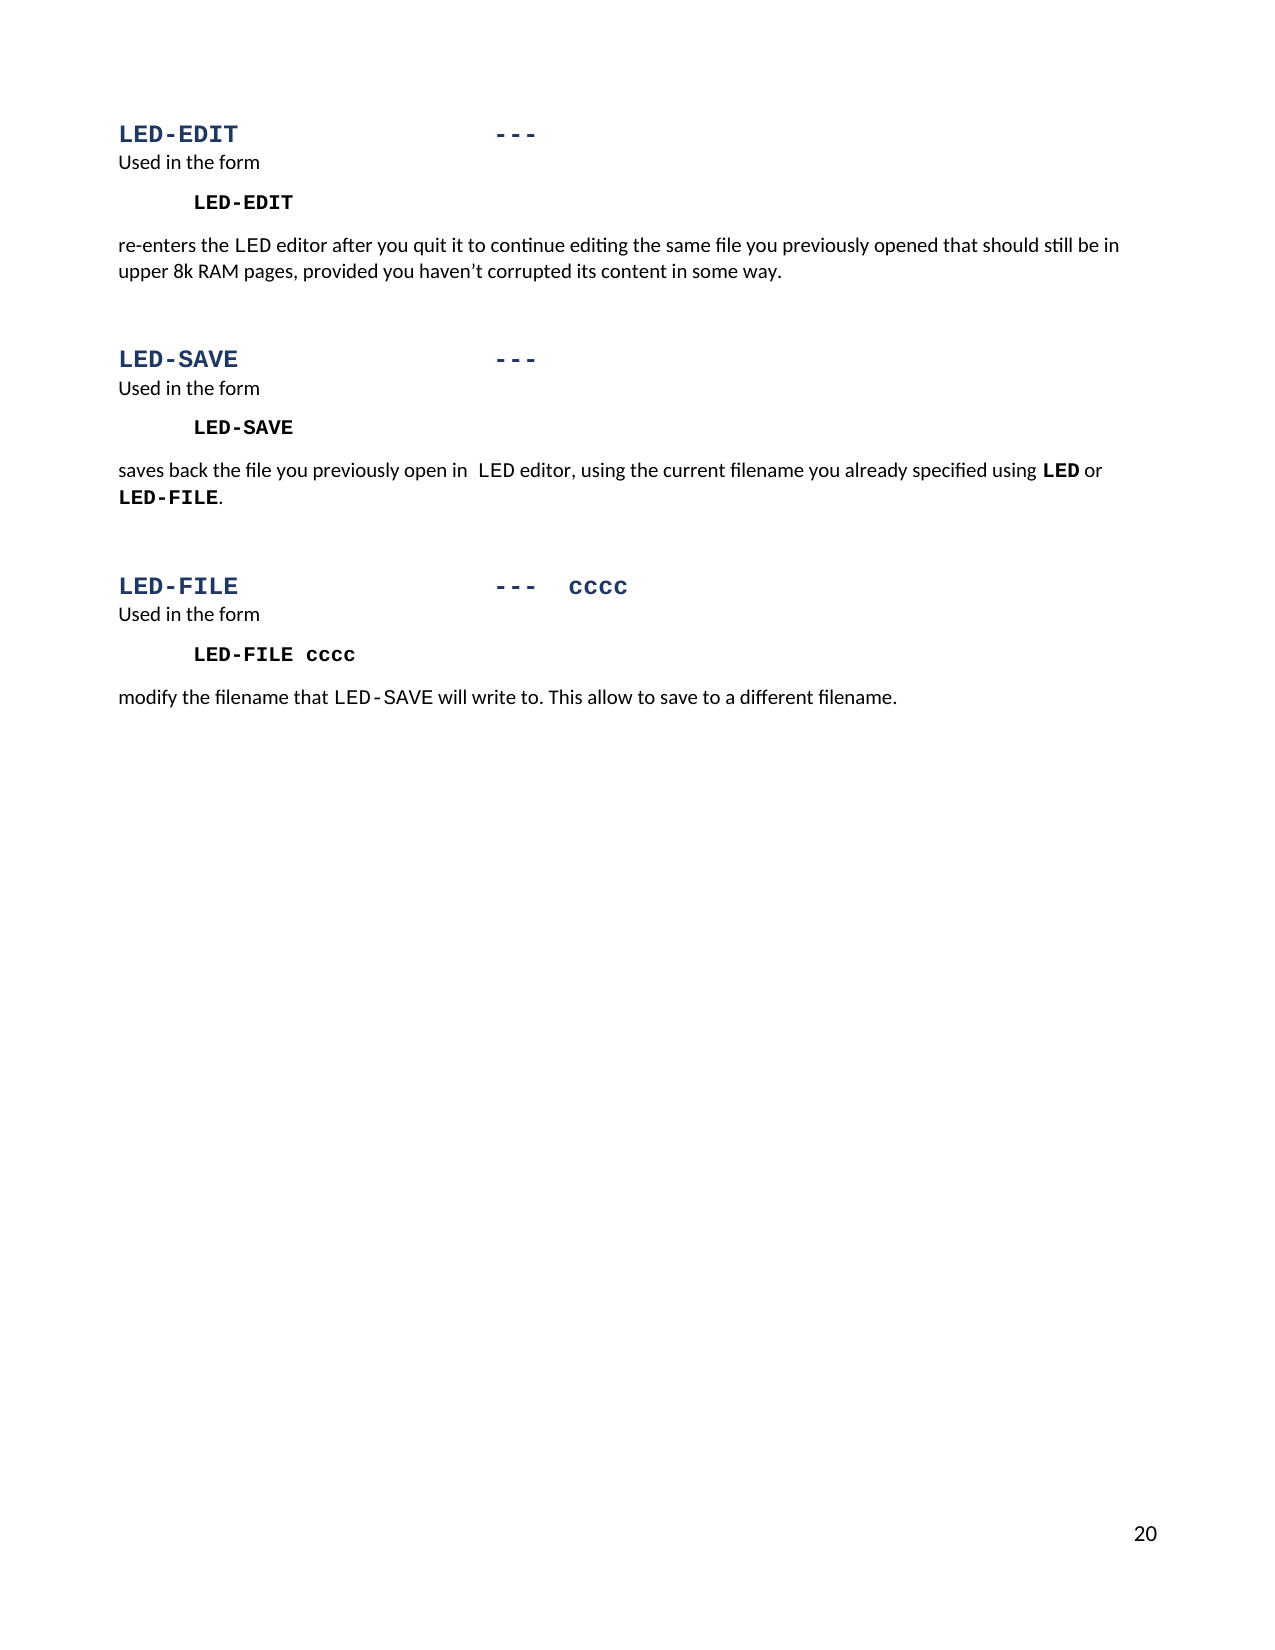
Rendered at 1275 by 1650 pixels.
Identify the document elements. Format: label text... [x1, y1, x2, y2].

subtitle LED-SAVE --- [118, 347, 1157, 375]
text Used in the form [118, 602, 1157, 627]
text Used in the form [118, 149, 1157, 175]
subtitle LED-EDIT --- [118, 121, 1157, 149]
text saves back the file you previously open in LED editor, using the current filename you already specified using LED or LED-FILE. [118, 457, 1157, 510]
text LED-EDIT [118, 192, 1157, 215]
text Used in the form [118, 375, 1157, 401]
text modify the filename that LED-SAVE will write to. This allow to save to a different filename. [118, 684, 1157, 711]
subtitle LED-FILE --- cccc [118, 573, 1157, 602]
text re-enters the LED editor after you quit it to continue editing the same file you previously opened that should still be in upper 8k RAM pages, provided you haven’t corrupted its content in some way. [118, 232, 1157, 284]
text LED-FILE cccc [118, 644, 1157, 667]
text LED-SAVE [118, 417, 1157, 441]
